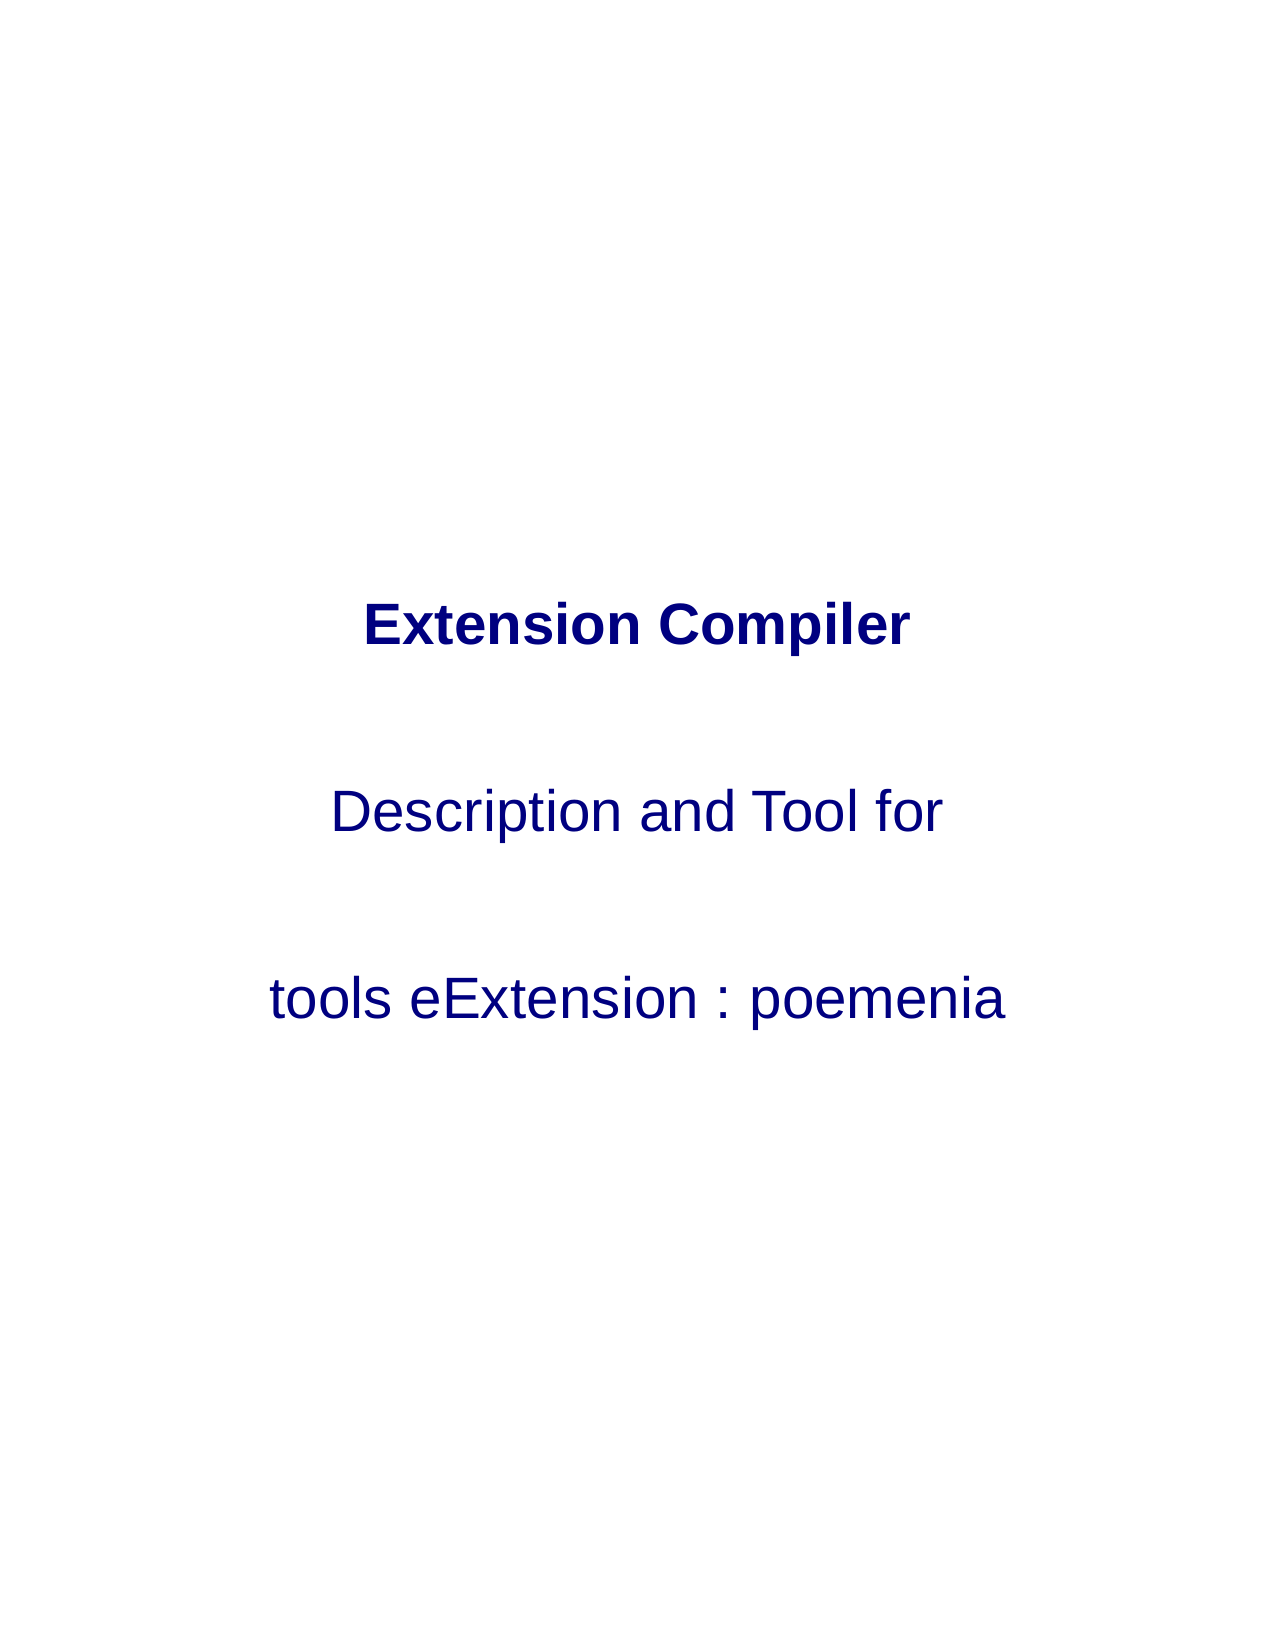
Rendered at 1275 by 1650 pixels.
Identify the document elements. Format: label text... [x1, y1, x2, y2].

text Extension Compiler [153, 592, 1121, 657]
text Description and Tool for [153, 778, 1121, 844]
text tools eExtension : poemenia [153, 965, 1121, 1031]
